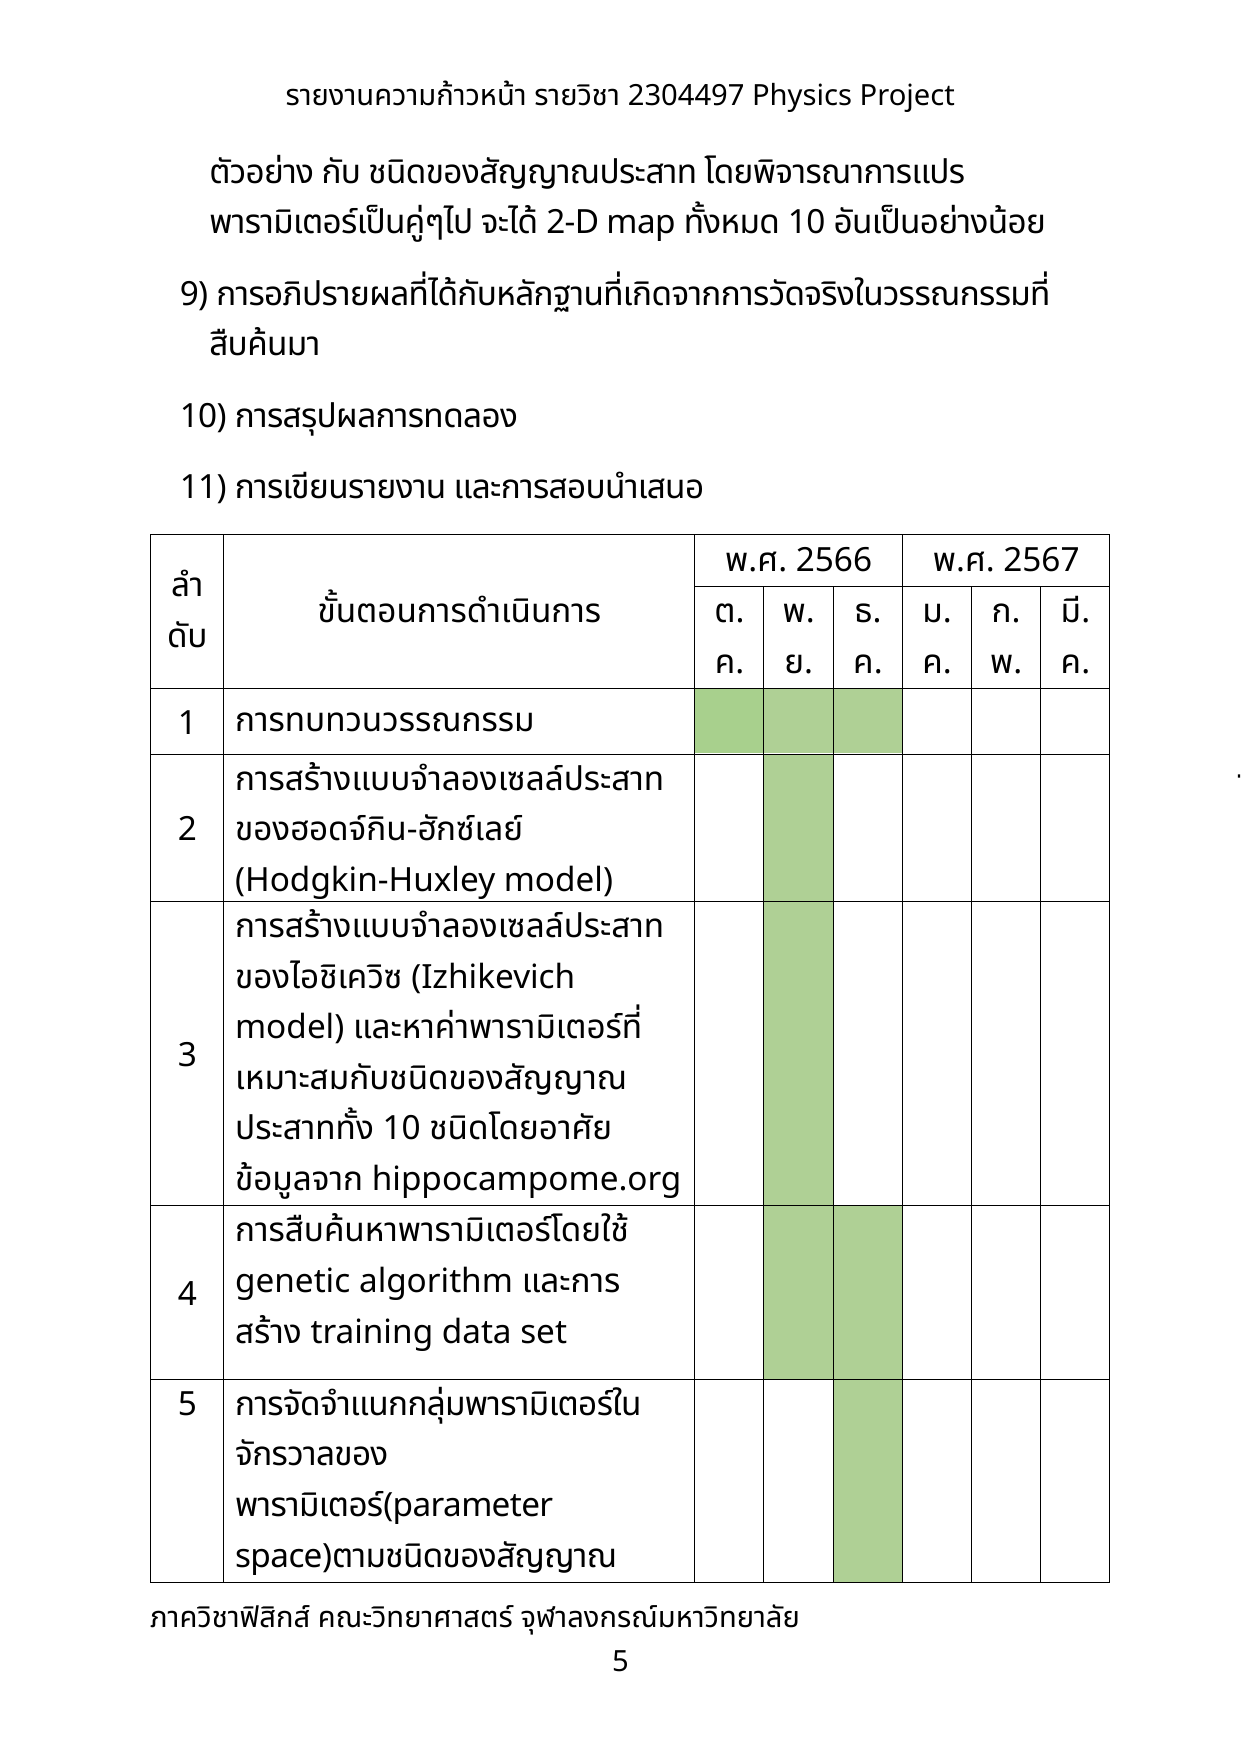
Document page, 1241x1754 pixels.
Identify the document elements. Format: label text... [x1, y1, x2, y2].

table_cell [903, 689, 971, 753]
text 10) การสรุปผลการทดลอง [179, 391, 1090, 442]
table_cell [764, 689, 833, 753]
table_cell [903, 1206, 971, 1379]
table_header พ.ศ. 2567 [903, 535, 1109, 586]
table_cell [1041, 1206, 1109, 1379]
table_cell [903, 1380, 971, 1582]
table_cell ก.พ. [972, 587, 1040, 688]
table_cell [695, 689, 763, 753]
table_cell [834, 689, 902, 753]
table_cell [764, 902, 833, 1205]
table_cell [695, 902, 763, 1205]
table_cell ม.ค. [903, 587, 971, 688]
table_cell การจัดจำแนกกลุ่มพารามิเตอร์ในจักรวาลของพารามิเตอร์(parameter space)ตามชนิดของสัญญาณ [224, 1380, 694, 1582]
table_cell [695, 1380, 763, 1582]
table_cell [1041, 689, 1109, 753]
table_cell [834, 1380, 902, 1582]
table_cell [695, 1206, 763, 1379]
table_cell การทบทวนวรรณกรรม [224, 689, 694, 753]
table_cell 5 [151, 1380, 223, 1582]
table_cell [972, 755, 1040, 901]
table_cell [834, 1206, 902, 1379]
table_cell 4 [151, 1206, 223, 1379]
table_cell การสืบค้นหาพารามิเตอร์โดยใช้ genetic algorithm และการสร้าง training data set [224, 1206, 694, 1379]
text 9) การอภิปรายผลที่ได้กับหลักฐานที่เกิดจากการวัดจริงในวรรณกรรมที่สืบค้นมา [179, 269, 1090, 371]
table_cell [695, 755, 763, 901]
table_cell [764, 755, 833, 901]
table_cell [764, 1380, 833, 1582]
table_cell [972, 689, 1040, 753]
table_cell การสร้างแบบจำลองเซลล์ประสาทของฮอดจ์กิน-ฮักซ์เลย์ (Hodgkin-Huxley model) [224, 755, 694, 901]
text ตัวอย่าง กับ ชนิดของสัญญาณประสาท โดยพิจารณาการแปรพารามิเตอร์เป็นคู่ๆไป จะได้ 2-D map ทั้งหมด 10 อันเป็นอย่างน้อย [179, 148, 1090, 249]
table_cell [903, 902, 971, 1205]
table_cell [972, 1206, 1040, 1379]
table_cell [1041, 902, 1109, 1205]
table_cell [1041, 755, 1109, 901]
table_cell [834, 902, 902, 1205]
table_cell [834, 755, 902, 901]
table_cell มี.ค. [1041, 587, 1109, 688]
table_header ลำดับ [151, 535, 223, 688]
table_header ขั้นตอนการดำเนินการ [224, 535, 694, 688]
table_cell การสร้างแบบจำลองเซลล์ประสาทของไอชิเควิซ (Izhikevich model) และหาค่าพารามิเตอร์ที่เหมาะสมกับชนิดของสัญญาณประสาททั้ง 10 ชนิดโดยอาศัยข้อมูลจาก hippocampome.org [224, 902, 694, 1205]
table_cell ธ.ค. [834, 587, 902, 688]
table_cell [972, 902, 1040, 1205]
table_cell 1 [151, 689, 223, 753]
table_cell 3 [151, 902, 223, 1205]
text 11) การเขียนรายงาน และการสอบนำเสนอ [179, 463, 1090, 513]
table_cell [1041, 1380, 1109, 1582]
table_cell พ.ย. [764, 587, 833, 688]
table_cell [972, 1380, 1040, 1582]
table_cell ต.ค. [695, 587, 763, 688]
table_header พ.ศ. 2566 [695, 535, 902, 586]
table_cell [903, 755, 971, 901]
table_cell 2 [151, 755, 223, 901]
table_cell [764, 1206, 833, 1379]
